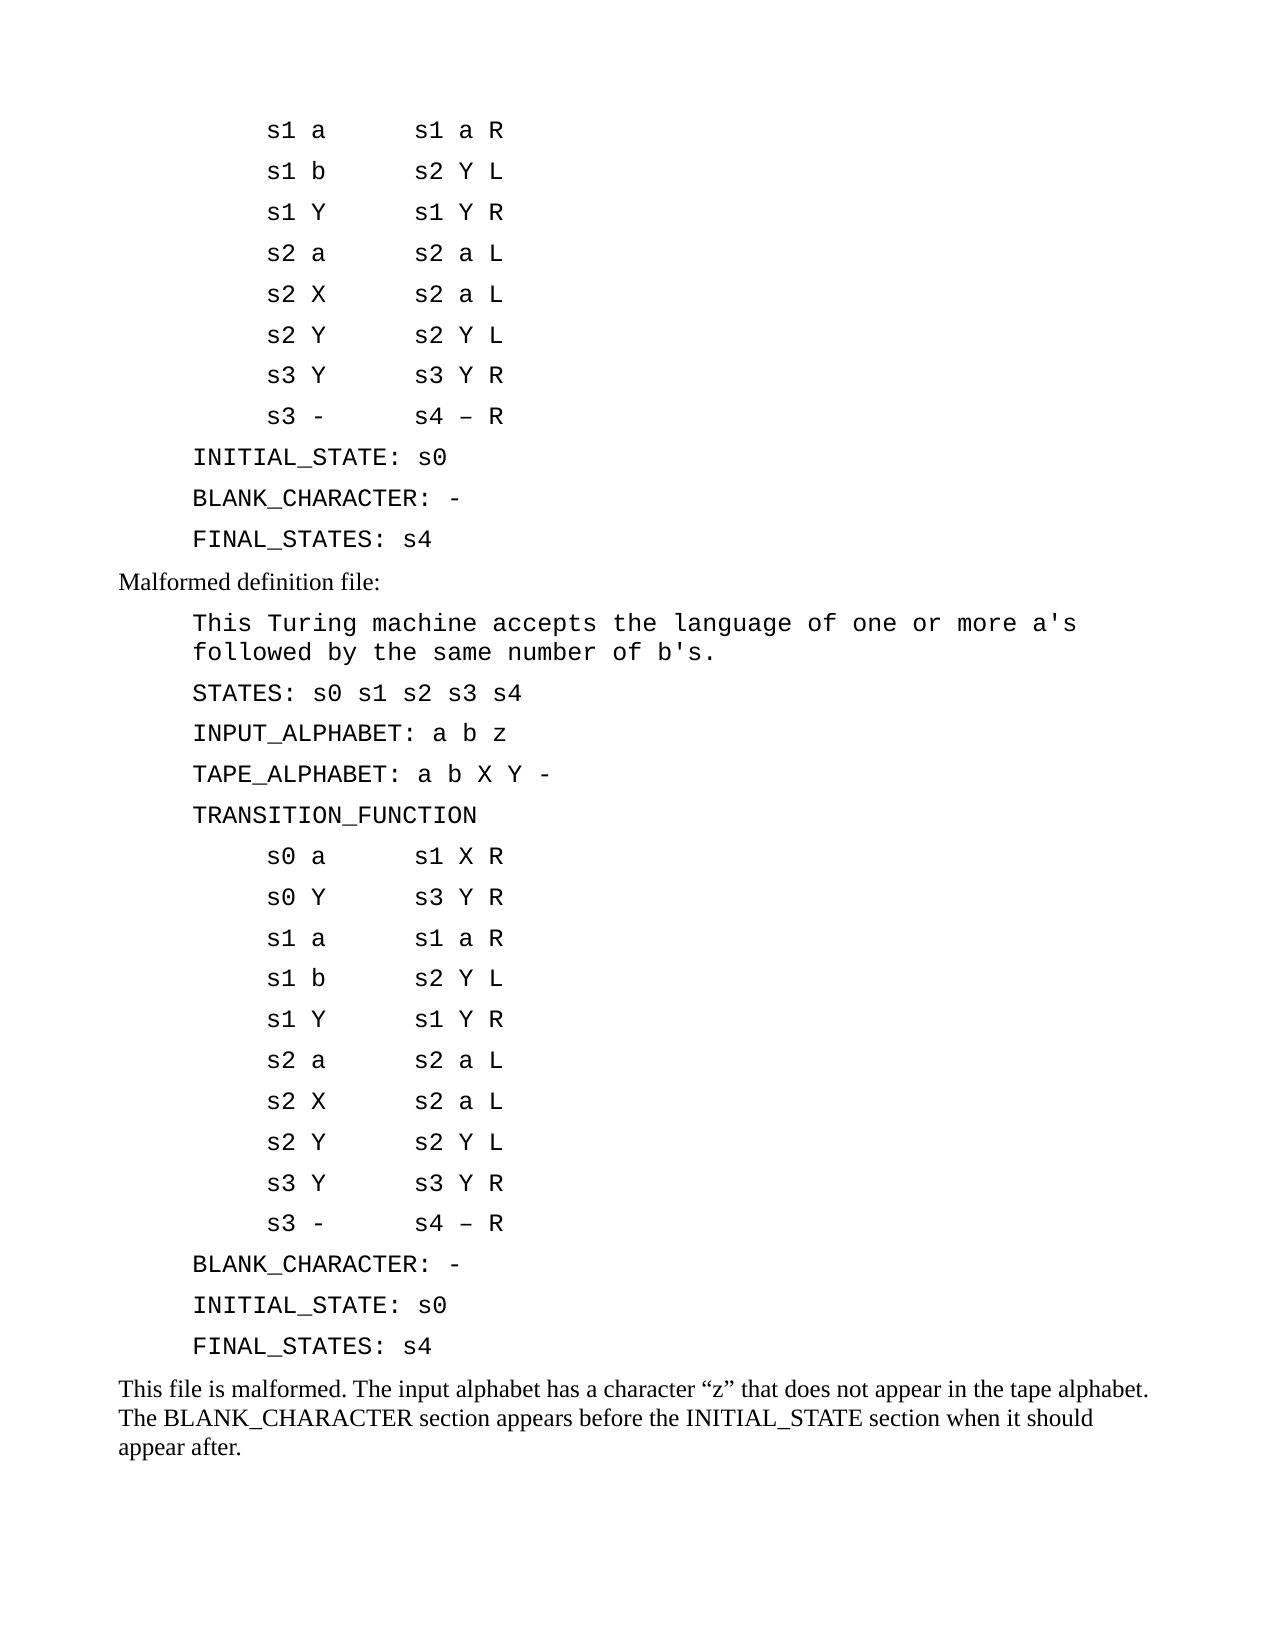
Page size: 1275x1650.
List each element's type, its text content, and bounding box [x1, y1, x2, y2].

text Malformed definition file: [118, 567, 1157, 596]
text BLANK_CHARACTER: - [118, 1252, 1157, 1280]
text s1 Y s1 Y R [118, 1007, 1157, 1035]
text s2 a s2 a L [118, 1048, 1157, 1076]
text This file is malformed. The input alphabet has a character “z” that does not appear in the tape alphabet. The BLANK_CHARACTER section appears before the INITIAL_STATE section when it should appear after. [118, 1374, 1157, 1461]
text FINAL_STATES: s4 [118, 526, 1157, 555]
text BLANK_CHARACTER: - [118, 486, 1157, 514]
text s1 Y s1 Y R [118, 200, 1157, 228]
text s1 b s2 Y L [118, 159, 1157, 187]
text s1 a s1 a R [118, 925, 1157, 953]
text s3 Y s3 Y R [118, 363, 1157, 391]
text s1 b s2 Y L [118, 966, 1157, 994]
text s2 Y s2 Y L [118, 1129, 1157, 1158]
text INITIAL_STATE: s0 [118, 445, 1157, 473]
text s3 - s4 – R [118, 1211, 1157, 1239]
text s3 - s4 – R [118, 404, 1157, 432]
text This Turing machine accepts the language of one or more a's followed by the same number of b's. [118, 608, 1157, 668]
text INPUT_ALPHABET: a b z [118, 721, 1157, 749]
text s2 X s2 a L [118, 281, 1157, 310]
text s0 Y s3 Y R [118, 884, 1157, 913]
text s2 X s2 a L [118, 1088, 1157, 1117]
text STATES: s0 s1 s2 s3 s4 [118, 680, 1157, 708]
text s1 a s1 a R [118, 118, 1157, 146]
text FINAL_STATES: s4 [118, 1333, 1157, 1362]
text s2 Y s2 Y L [118, 322, 1157, 351]
text TRANSITION_FUNCTION [118, 803, 1157, 831]
text INITIAL_STATE: s0 [118, 1293, 1157, 1321]
text s3 Y s3 Y R [118, 1170, 1157, 1198]
text s2 a s2 a L [118, 241, 1157, 269]
text s0 a s1 X R [118, 843, 1157, 872]
text TAPE_ALPHABET: a b X Y - [118, 762, 1157, 790]
